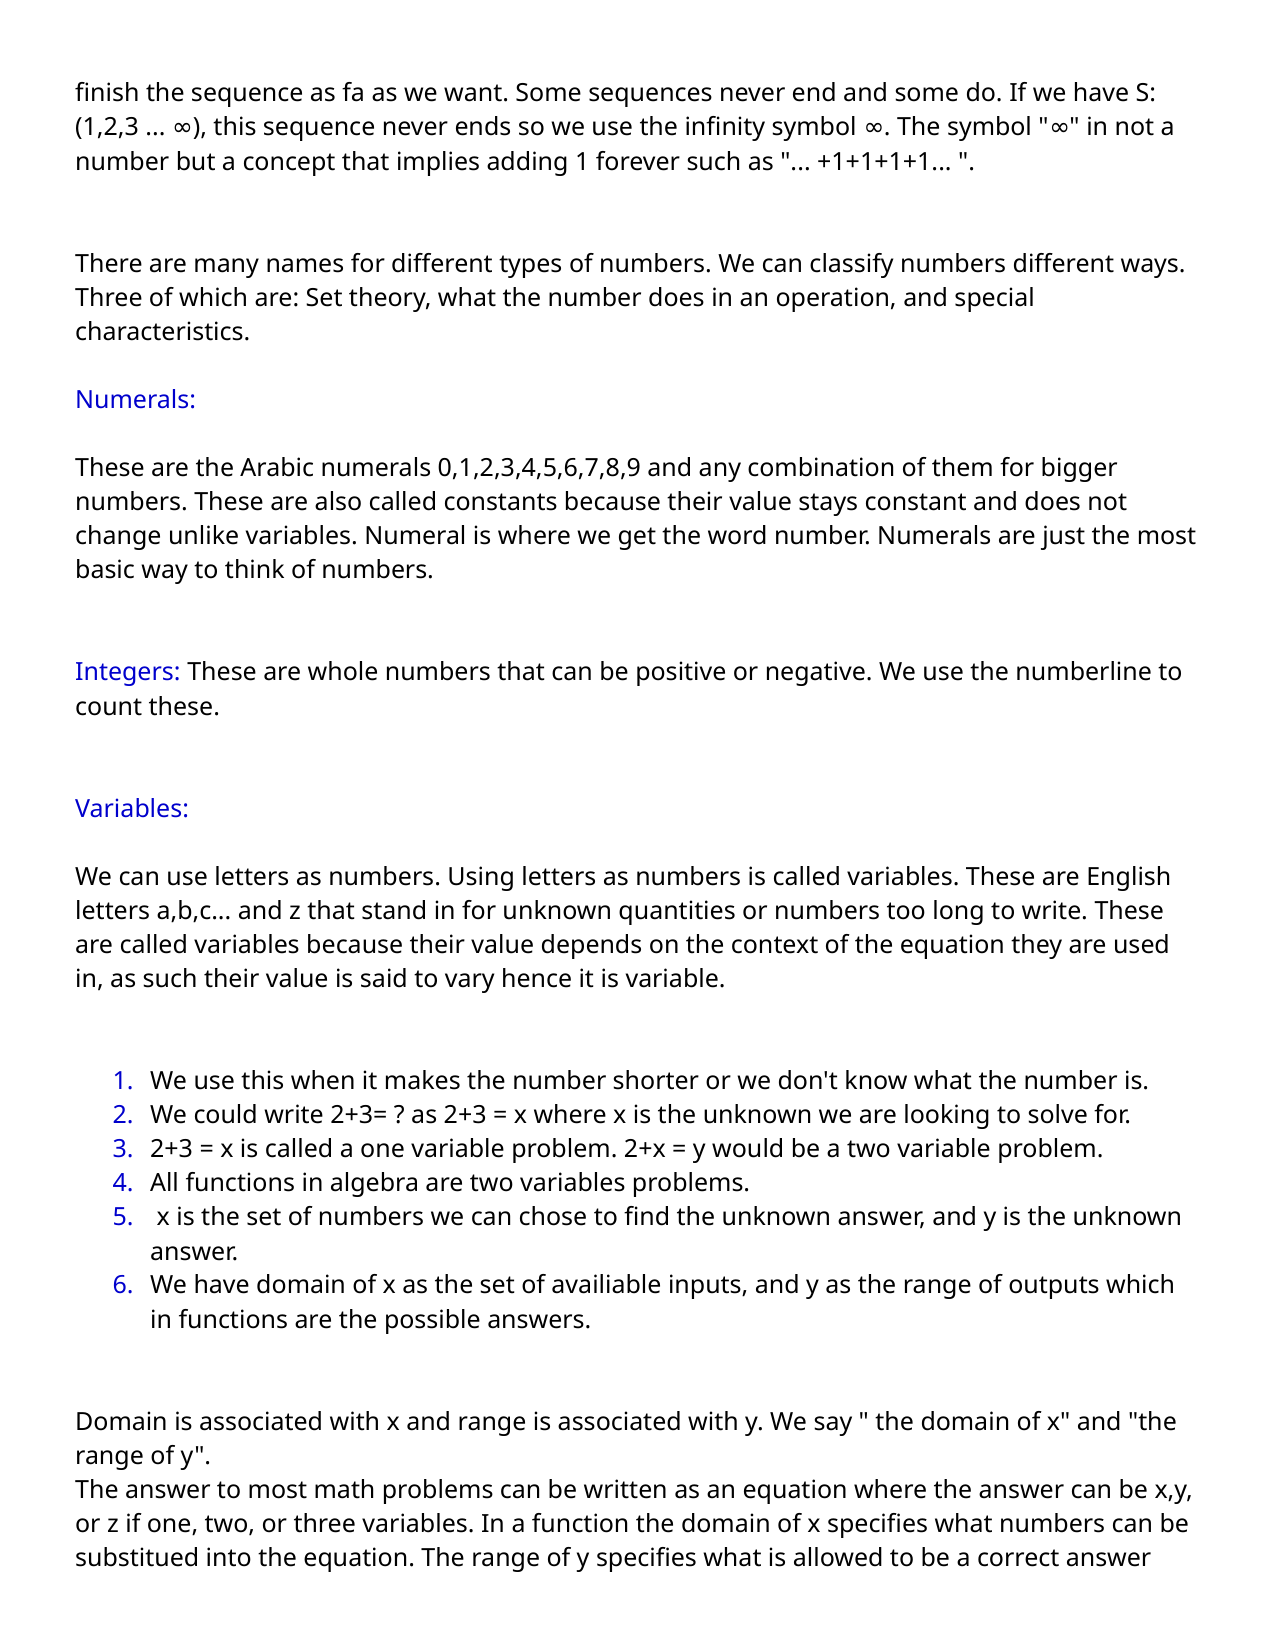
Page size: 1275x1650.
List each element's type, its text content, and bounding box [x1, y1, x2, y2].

text Domain is associated with x and range is associated with y. We say " the domain of x" and "the range of y". [75, 1403, 1200, 1472]
text Numerals: [75, 382, 1200, 416]
list All functions in algebra are two variables problems. [112, 1165, 1200, 1199]
list We have domain of x as the set of availiable inputs, and y as the range of outputs which in functions are the possible answers. [112, 1267, 1200, 1335]
text The answer to most math problems can be written as an equation where the answer can be x,y, or z if one, two, or three variables. In a function the domain of x specifies what numbers can be substitued into the equation. The range of y specifies what is allowed to be a correct answer [75, 1472, 1200, 1574]
text Integers: These are whole numbers that can be positive or negative. We use the numberline to count these. [75, 654, 1200, 722]
list 2+3 = x is called a one variable problem. 2+x = y would be a two variable problem. [112, 1131, 1200, 1165]
text We can use letters as numbers. Using letters as numbers is called variables. These are English letters a,b,c... and z that stand in for unknown quantities or numbers too long to write. These are called variables because their value depends on the context of the equation they are used in, as such their value is said to vary hence it is variable. [75, 858, 1200, 995]
text There are many names for different types of numbers. We can classify numbers different ways. Three of which are: Set theory, what the number does in an operation, and special characteristics. [75, 245, 1200, 347]
text These are the Arabic numerals 0,1,2,3,4,5,6,7,8,9 and any combination of them for bigger numbers. These are also called constants because their value stays constant and does not change unlike variables. Numeral is where we get the word number. Numerals are just the most basic way to think of numbers. [75, 450, 1200, 586]
text finish the sequence as fa as we want. Some sequences never end and some do. If we have S:(1,2,3 ... ∞), this sequence never ends so we use the infinity symbol ∞. The symbol "∞" in not a number but a concept that implies adding 1 forever such as "... +1+1+1+1... ". [75, 75, 1200, 177]
text Variables: [75, 790, 1200, 824]
list We use this when it makes the number shorter or we don't know what the number is. [112, 1063, 1200, 1097]
list We could write 2+3= ? as 2+3 = x where x is the unknown we are looking to solve for. [112, 1097, 1200, 1131]
list x is the set of numbers we can chose to find the unknown answer, and y is the unknown answer. [112, 1199, 1200, 1267]
